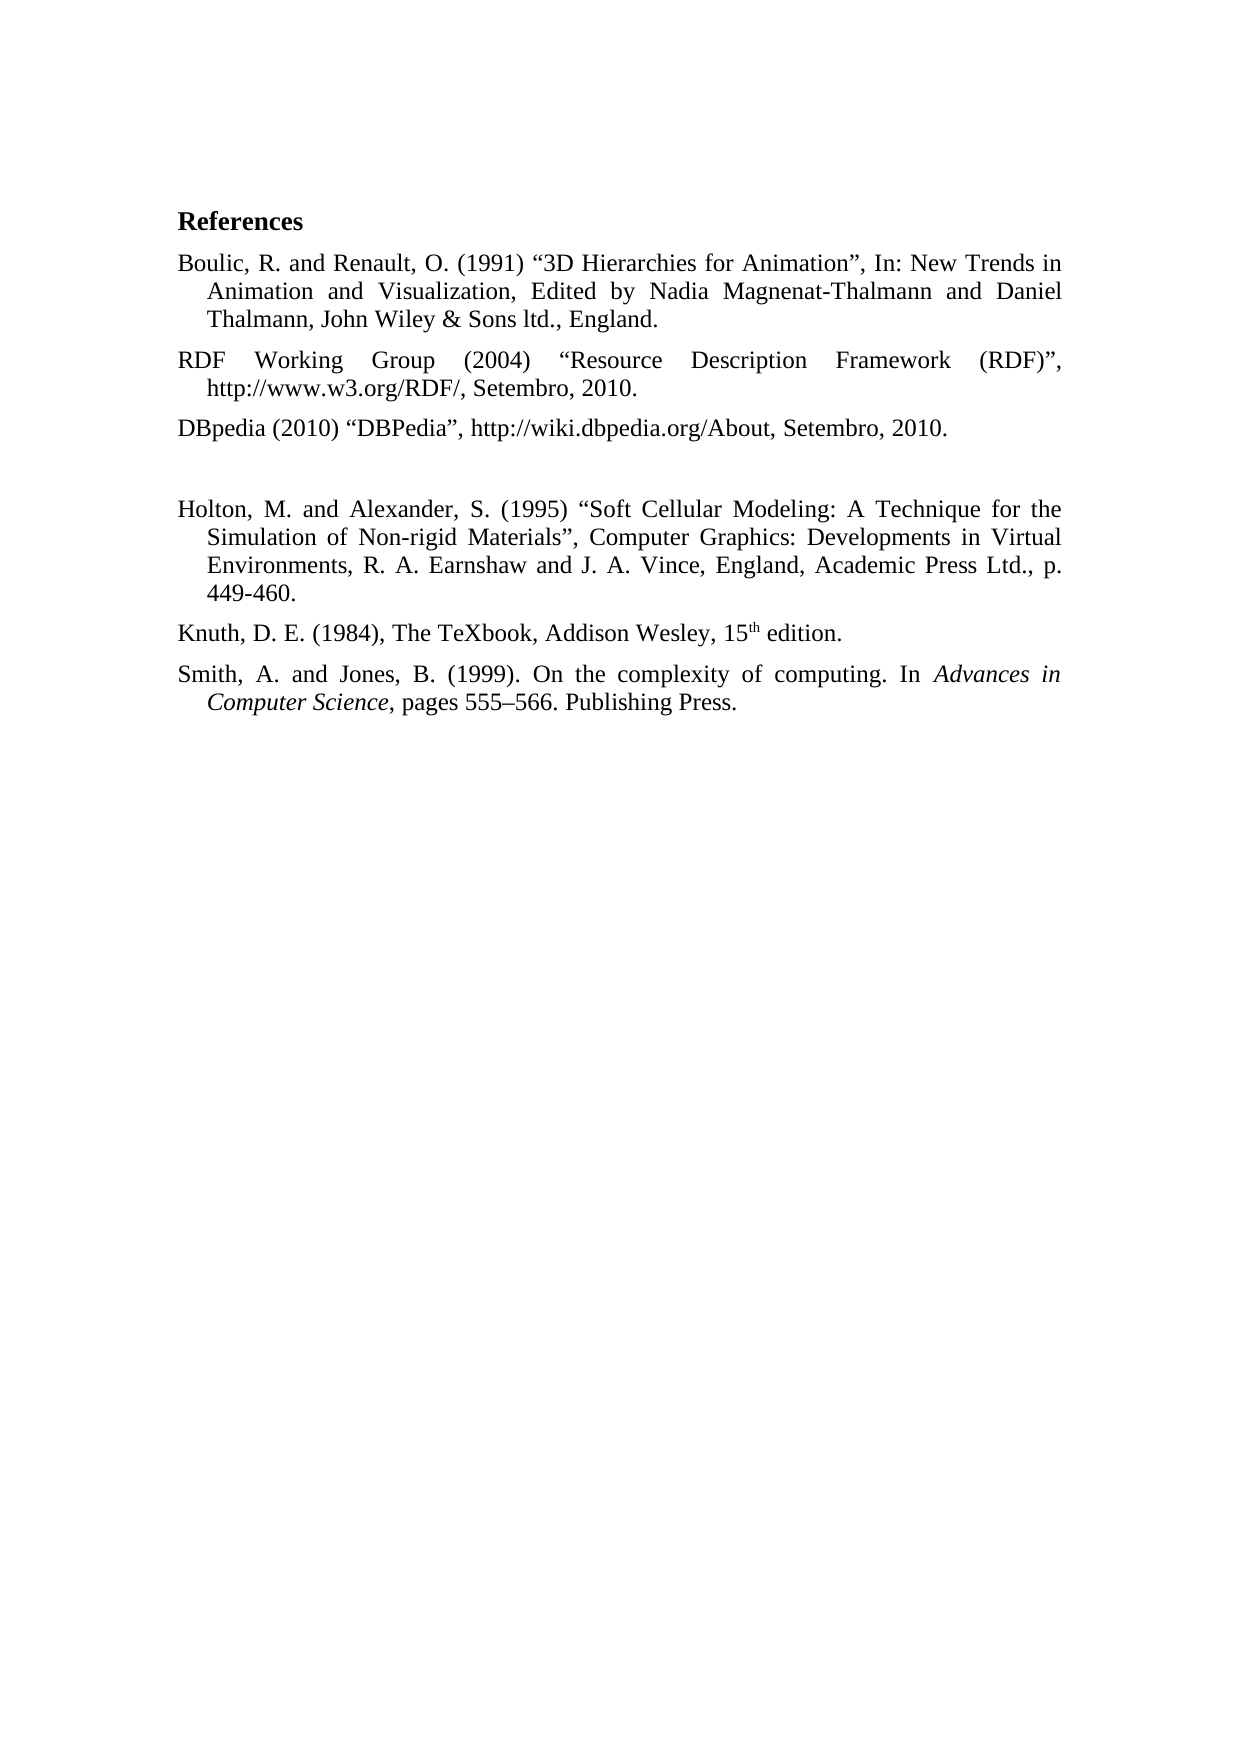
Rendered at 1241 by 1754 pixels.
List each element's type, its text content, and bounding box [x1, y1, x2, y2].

text References [177, 207, 1063, 237]
text Smith, A. and Jones, B. (1999). On the complexity of computing. In Advances in Computer Science, pages 555–566. Publishing Press. [177, 660, 1063, 716]
text Knuth, D. E. (1984), The TeXbook, Addison Wesley, 15th edition. [177, 619, 1063, 647]
text DBpedia (2010) “DBPedia”, http://wiki.dbpedia.org/About, Setembro, 2010. [177, 414, 1063, 442]
text RDF Working Group (2004) “Resource Description Framework (RDF)”, http://www.w3.org/RDF/, Setembro, 2010. [177, 346, 1063, 402]
text Boulic, R. and Renault, O. (1991) “3D Hierarchies for Animation”, In: New Trends in Animation and Visualization, Edited by Nadia Magnenat-Thalmann and Daniel Thalmann, John Wiley & Sons ltd., England. [177, 249, 1063, 333]
text Holton, M. and Alexander, S. (1995) “Soft Cellular Modeling: A Technique for the Simulation of Non-rigid Materials”, Computer Graphics: Developments in Virtual Environments, R. A. Earnshaw and J. A. Vince, England, Academic Press Ltd., p. 449-460. [177, 495, 1063, 607]
